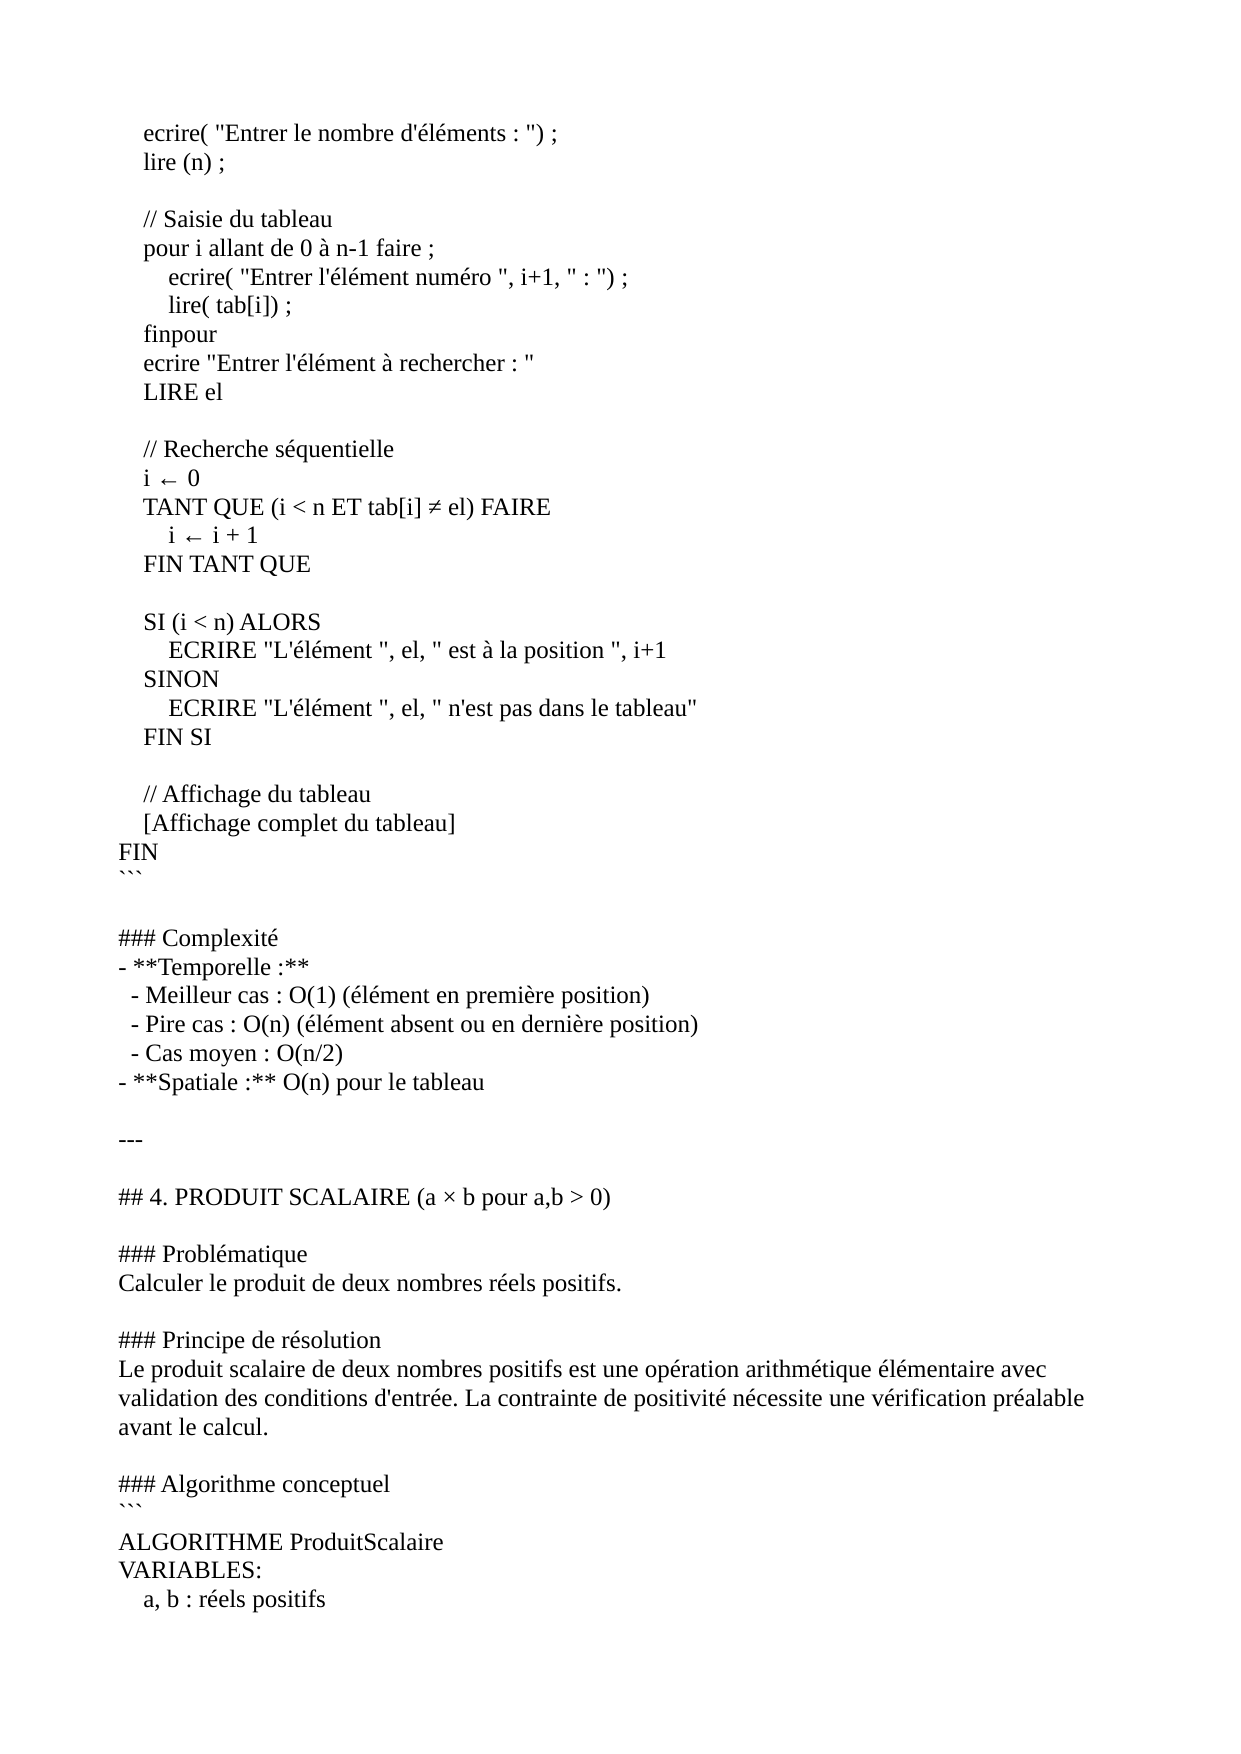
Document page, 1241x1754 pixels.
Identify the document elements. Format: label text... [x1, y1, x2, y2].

text - Pire cas : O(n) (élément absent ou en dernière position) [118, 1009, 1122, 1038]
text ECRIRE "L'élément ", el, " est à la position ", i+1 [118, 636, 1122, 664]
text SI (i < n) ALORS [118, 607, 1122, 636]
text SINON [118, 664, 1122, 693]
text VARIABLES: [118, 1556, 1122, 1584]
text pour i allant de 0 à n-1 faire ; [118, 233, 1122, 262]
text ALGORITHME ProduitScalaire [118, 1527, 1122, 1556]
text - Meilleur cas : O(1) (élément en première position) [118, 981, 1122, 1009]
text ecrire "Entrer l'élément à rechercher : " [118, 348, 1122, 377]
text // Affichage du tableau [118, 779, 1122, 808]
text ECRIRE "L'élément ", el, " n'est pas dans le tableau" [118, 693, 1122, 722]
text a, b : réels positifs [118, 1584, 1122, 1613]
text i ← 0 [118, 463, 1122, 492]
text FIN TANT QUE [118, 549, 1122, 578]
text FIN SI [118, 722, 1122, 751]
text [Affichage complet du tableau] [118, 808, 1122, 837]
text ### Complexité [118, 923, 1122, 952]
text FIN [118, 837, 1122, 866]
text ### Principe de résolution [118, 1326, 1122, 1354]
text ecrire( "Entrer le nombre d'éléments : ") ; [118, 118, 1122, 147]
text TANT QUE (i < n ET tab[i] ≠ el) FAIRE [118, 492, 1122, 521]
text --- [118, 1124, 1122, 1153]
text ``` [118, 866, 1122, 894]
text Calculer le produit de deux nombres réels positifs. [118, 1268, 1122, 1297]
text ecrire( "Entrer l'élément numéro ", i+1, " : ") ; [118, 262, 1122, 291]
text Le produit scalaire de deux nombres positifs est une opération arithmétique élémentaire avec validation des conditions d'entrée. La contrainte de positivité nécessite une vérification préalable avant le calcul. [118, 1354, 1122, 1441]
text - **Temporelle :** [118, 952, 1122, 981]
text lire (n) ; [118, 147, 1122, 176]
text ### Problématique [118, 1239, 1122, 1268]
text // Recherche séquentielle [118, 434, 1122, 463]
text lire( tab[i]) ; [118, 291, 1122, 319]
text - Cas moyen : O(n/2) [118, 1038, 1122, 1067]
text i ← i + 1 [118, 521, 1122, 549]
text // Saisie du tableau [118, 204, 1122, 233]
text ## 4. PRODUIT SCALAIRE (a × b pour a,b > 0) [118, 1182, 1122, 1211]
text finpour [118, 319, 1122, 348]
text ``` [118, 1498, 1122, 1527]
text ### Algorithme conceptuel [118, 1469, 1122, 1498]
text - **Spatiale :** O(n) pour le tableau [118, 1067, 1122, 1096]
text LIRE el [118, 377, 1122, 406]
